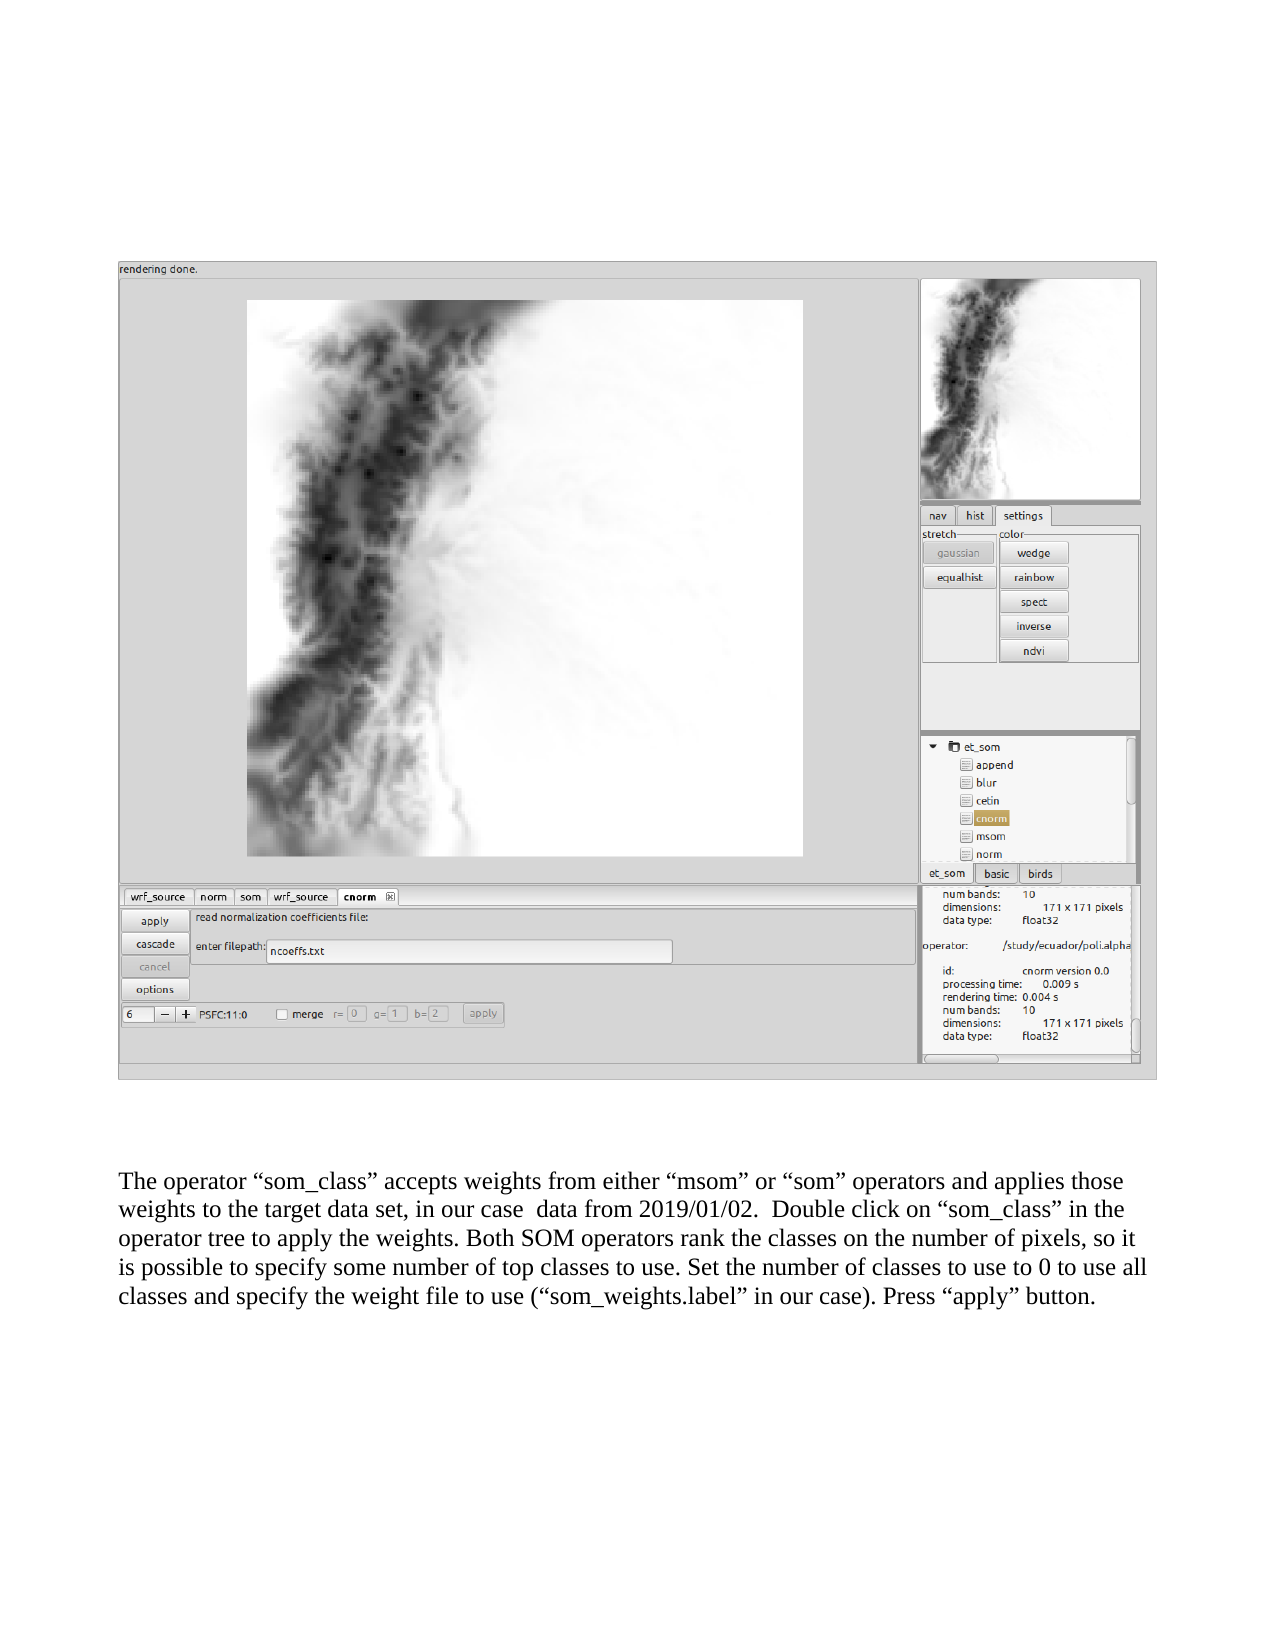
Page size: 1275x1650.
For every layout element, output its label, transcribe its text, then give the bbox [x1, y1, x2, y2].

picture [118, 261, 1157, 1080]
text The operator “som_class” accepts weights from either “msom” or “som” operators and applies those weights to the target data set, in our case data from 2019/01/02. Double click on “som_class” in the operator tree to apply the weights. Both SOM operators rank the classes on the number of pixels, so it is possible to specify some number of top classes to use. Set the number of classes to use to 0 to use all classes and specify the weight file to use (“som_weights.label” in our case). Press “apply” button. [118, 1166, 1157, 1309]
